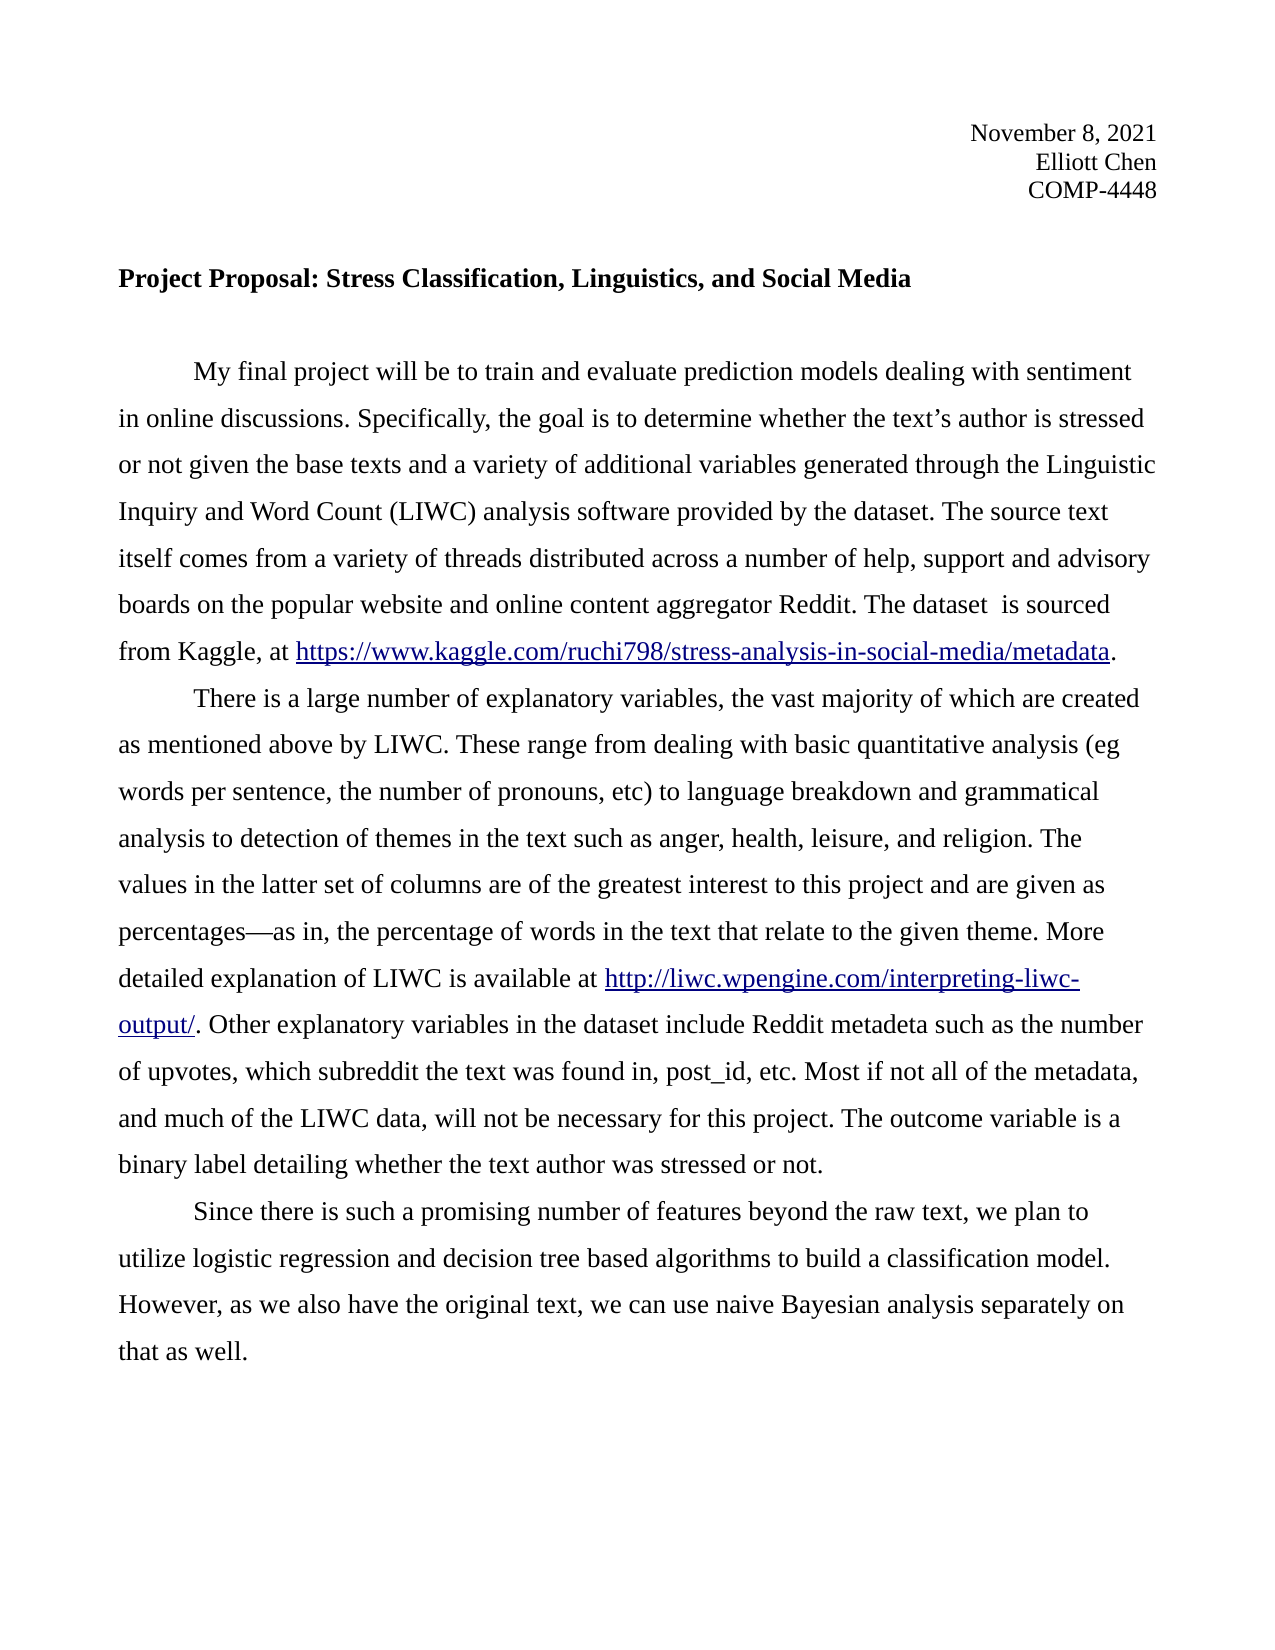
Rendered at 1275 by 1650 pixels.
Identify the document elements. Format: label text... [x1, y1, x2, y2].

text Elliott Chen [118, 147, 1157, 176]
text There is a large number of explanatory variables, the vast majority of which are created as mentioned above by LIWC. These range from dealing with basic quantitative analysis (eg words per sentence, the number of pronouns, etc) to language breakdown and grammatical analysis to detection of themes in the text such as anger, health, leisure, and religion. The values in the latter set of columns are of the greatest interest to this project and are given as percentages—as in, the percentage of words in the text that relate to the given theme. More detailed explanation of LIWC is available at http://liwc.wpengine.com/interpreting-liwc-output/. Other explanatory variables in the dataset include Reddit metadeta such as the number of upvotes, which subreddit the text was found in, post_id, etc. Most if not all of the metadata, and much of the LIWC data, will not be necessary for this project. The outcome variable is a binary label detailing whether the text author was stressed or not. [118, 682, 1157, 1180]
text Since there is such a promising number of features beyond the raw text, we plan to utilize logistic regression and decision tree based algorithms to build a classification model. However, as we also have the original text, we can use naive Bayesian analysis separately on that as well. [118, 1195, 1157, 1366]
text November 8, 2021 [118, 118, 1157, 147]
text My final project will be to train and evaluate prediction models dealing with sentiment in online discussions. Specifically, the goal is to determine whether the text’s author is stressed or not given the base texts and a variety of additional variables generated through the Linguistic Inquiry and Word Count (LIWC) analysis software provided by the dataset. The source text itself comes from a variety of threads distributed across a number of help, support and advisory boards on the popular website and online content aggregator Reddit. The dataset is sourced from Kaggle, at https://www.kaggle.com/ruchi798/stress-analysis-in-social-media/metadata. [118, 355, 1157, 666]
text COMP-4448 [118, 176, 1157, 204]
text Project Proposal: Stress Classification, Linguistics, and Social Media [118, 262, 1157, 293]
